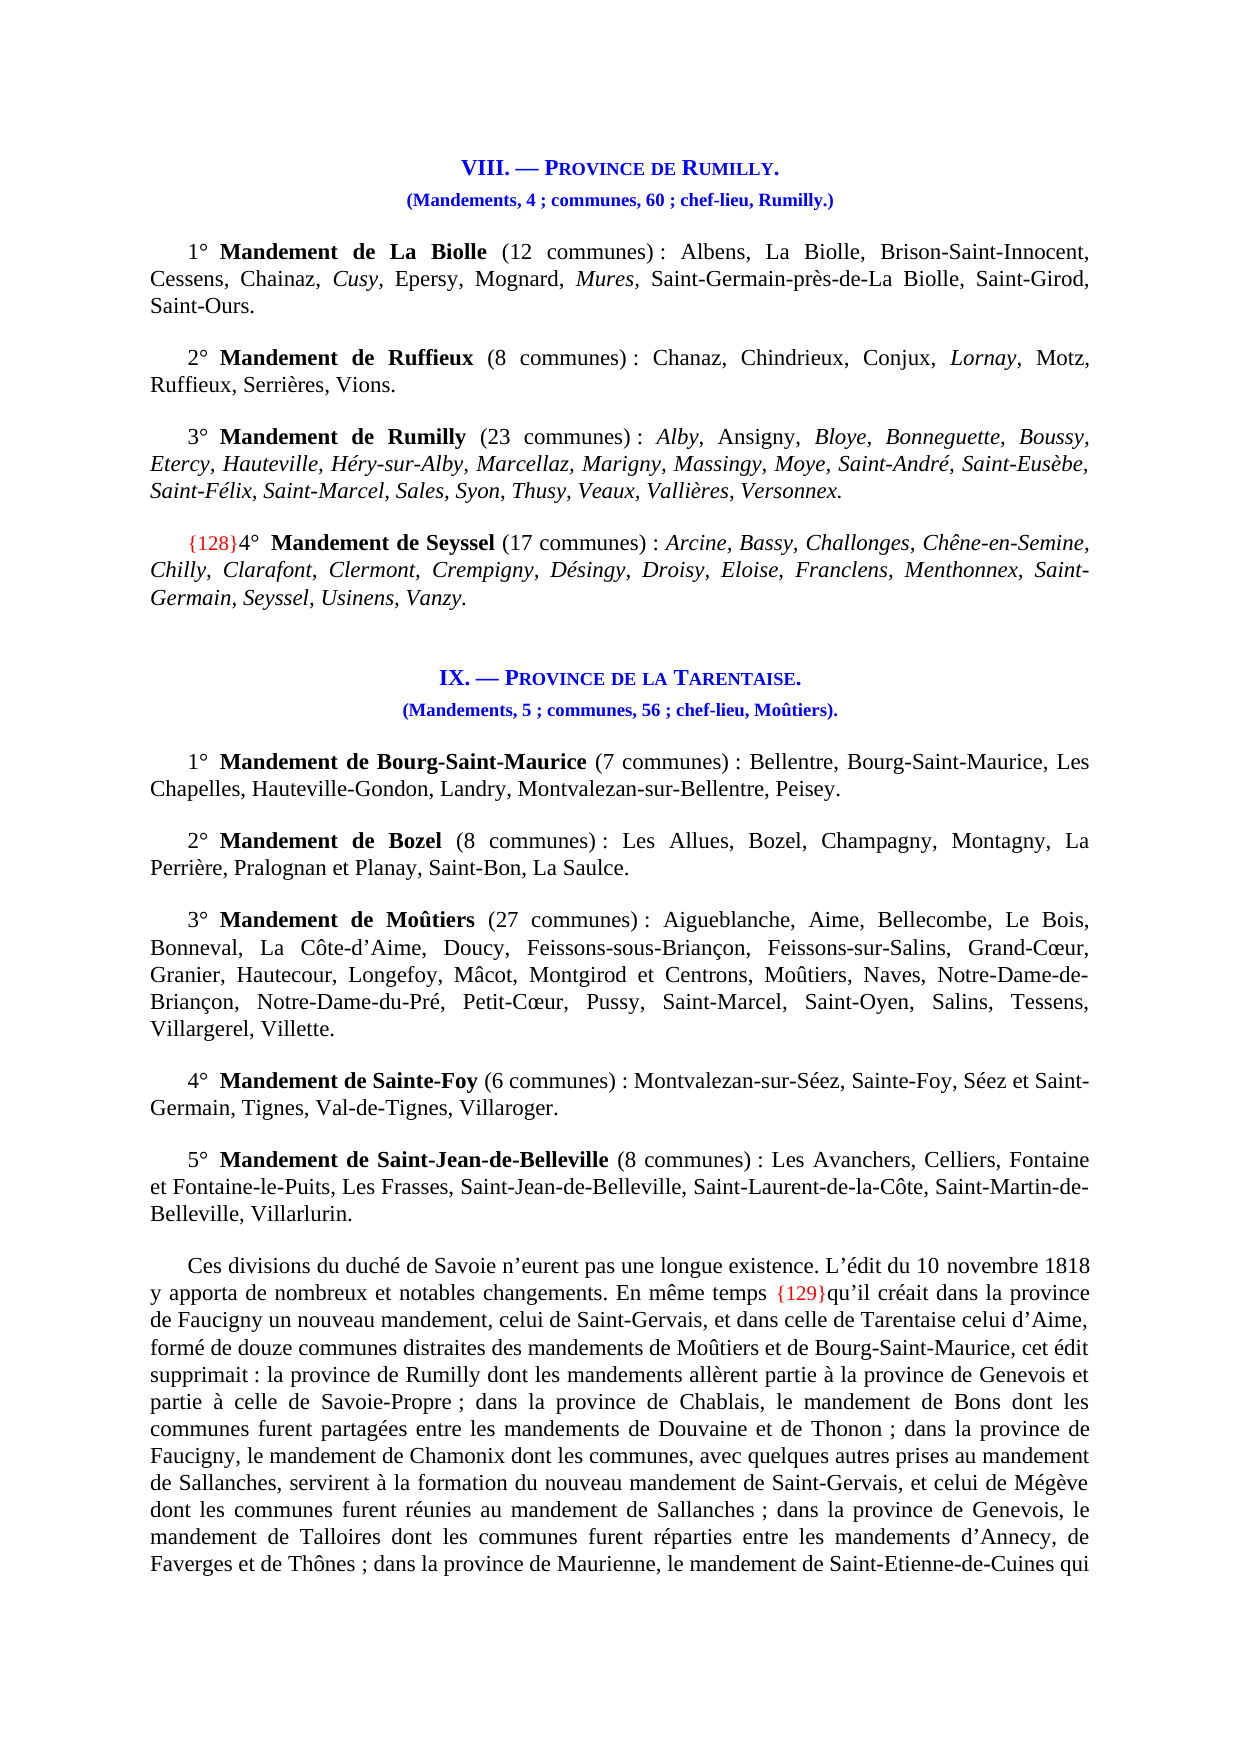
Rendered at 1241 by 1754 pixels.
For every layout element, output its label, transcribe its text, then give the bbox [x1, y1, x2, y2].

text 3° Mandement de Rumilly (23 communes) : Alby, Ansigny, Bloye, Bonneguette, Boussy, Etercy, Hauteville, Héry-sur-Alby, Marcellaz, Marigny, Massingy, Moye, Saint-André, Saint-Eusèbe, Saint-Félix, Saint-Marcel, Sales, Syon, Thusy, Veaux, Vallières, Versonnex. [150, 423, 1090, 504]
text Ces divisions du duché de Savoie n’eurent pas une longue existence. L’édit du 10 novembre 1818 y apporta de nombreux et notables changements. En même temps {129}qu’il créait dans la province de Faucigny un nouveau mandement, celui de Saint-Gervais, et dans celle de Tarentaise celui d’Aime, formé de douze communes distraites des mandements de Moûtiers et de Bourg-Saint-Maurice, cet édit supprimait : la province de Rumilly dont les mandements allèrent partie à la province de Genevois et partie à celle de Savoie-Propre ; dans la province de Chablais, le mandement de Bons dont les communes furent partagées entre les mandements de Douvaine et de Thonon ; dans la province de Faucigny, le mandement de Chamonix dont les communes, avec quelques autres prises au mandement de Sallanches, servirent à la formation du nouveau mandement de Saint-Gervais, et celui de Mégève dont les communes furent réunies au mandement de Sallanches ; dans la province de Genevois, le mandement de Talloires dont les communes furent réparties entre les mandements d’Annecy, de Faverges et de Thônes ; dans la province de Maurienne, le mandement de Saint-Etienne-de-Cuines qui [150, 1252, 1090, 1577]
text VIII. — Province de Rumilly. (Mandements, 4 ; communes, 60 ; chef-lieu, Rumilly.) [150, 150, 1090, 212]
text 5° Mandement de Saint-Jean-de-Belleville (8 communes) : Les Avanchers, Celliers, Fontaine et Fontaine-le-Puits, Les Frasses, Saint-Jean-de-Belleville, Saint-Laurent-de-la-Côte, Saint-Martin-de-Belleville, Villarlurin. [150, 1146, 1090, 1227]
text 4° Mandement de Sainte-Foy (6 communes) : Montvalezan-sur-Séez, Sainte-Foy, Séez et Saint-Germain, Tignes, Val-de-Tignes, Villaroger. [150, 1067, 1090, 1121]
text 1° Mandement de La Biolle (12 communes) : Albens, La Biolle, Brison-Saint-Innocent, Cessens, Chainaz, Cusy, Epersy, Mognard, Mures, Saint-Germain-près-de-La Biolle, Saint-Girod, Saint-Ours. [150, 237, 1090, 319]
text 3° Mandement de Moûtiers (27 communes) : Aigueblanche, Aime, Bellecombe, Le Bois, Bonneval, La Côte-d’Aime, Doucy, Feissons-sous-Briançon, Feissons-sur-Salins, Grand-Cœur, Granier, Hautecour, Longefoy, Mâcot, Montgirod et Centrons, Moûtiers, Naves, Notre-Dame-de-Briançon, Notre-Dame-du-Pré, Petit-Cœur, Pussy, Saint-Marcel, Saint-Oyen, Salins, Tessens, Villargerel, Villette. [150, 906, 1090, 1042]
text 2° Mandement de Ruffieux (8 communes) : Chanaz, Chindrieux, Conjux, Lornay, Motz, Ruffieux, Serrières, Vions. [150, 344, 1090, 398]
text 2° Mandement de Bozel (8 communes) : Les Allues, Bozel, Champagny, Montagny, La Perrière, Pralognan et Planay, Saint-Bon, La Saulce. [150, 827, 1090, 881]
text {128}4° Mandement de Seyssel (17 communes) : Arcine, Bassy, Challonges, Chêne-en-Semine, Chilly, Clarafont, Clermont, Crempigny, Désingy, Droisy, Eloise, Franclens, Menthonnex, Saint-Germain, Seyssel, Usinens, Vanzy. [150, 529, 1090, 610]
text IX. — Province de la Tarentaise. (Mandements, 5 ; communes, 56 ; chef-lieu, Moûtiers). [150, 660, 1090, 723]
text 1° Mandement de Bourg-Saint-Maurice (7 communes) : Bellentre, Bourg-Saint-Maurice, Les Chapelles, Hauteville-Gondon, Landry, Montvalezan-sur-Bellentre, Peisey. [150, 748, 1090, 802]
